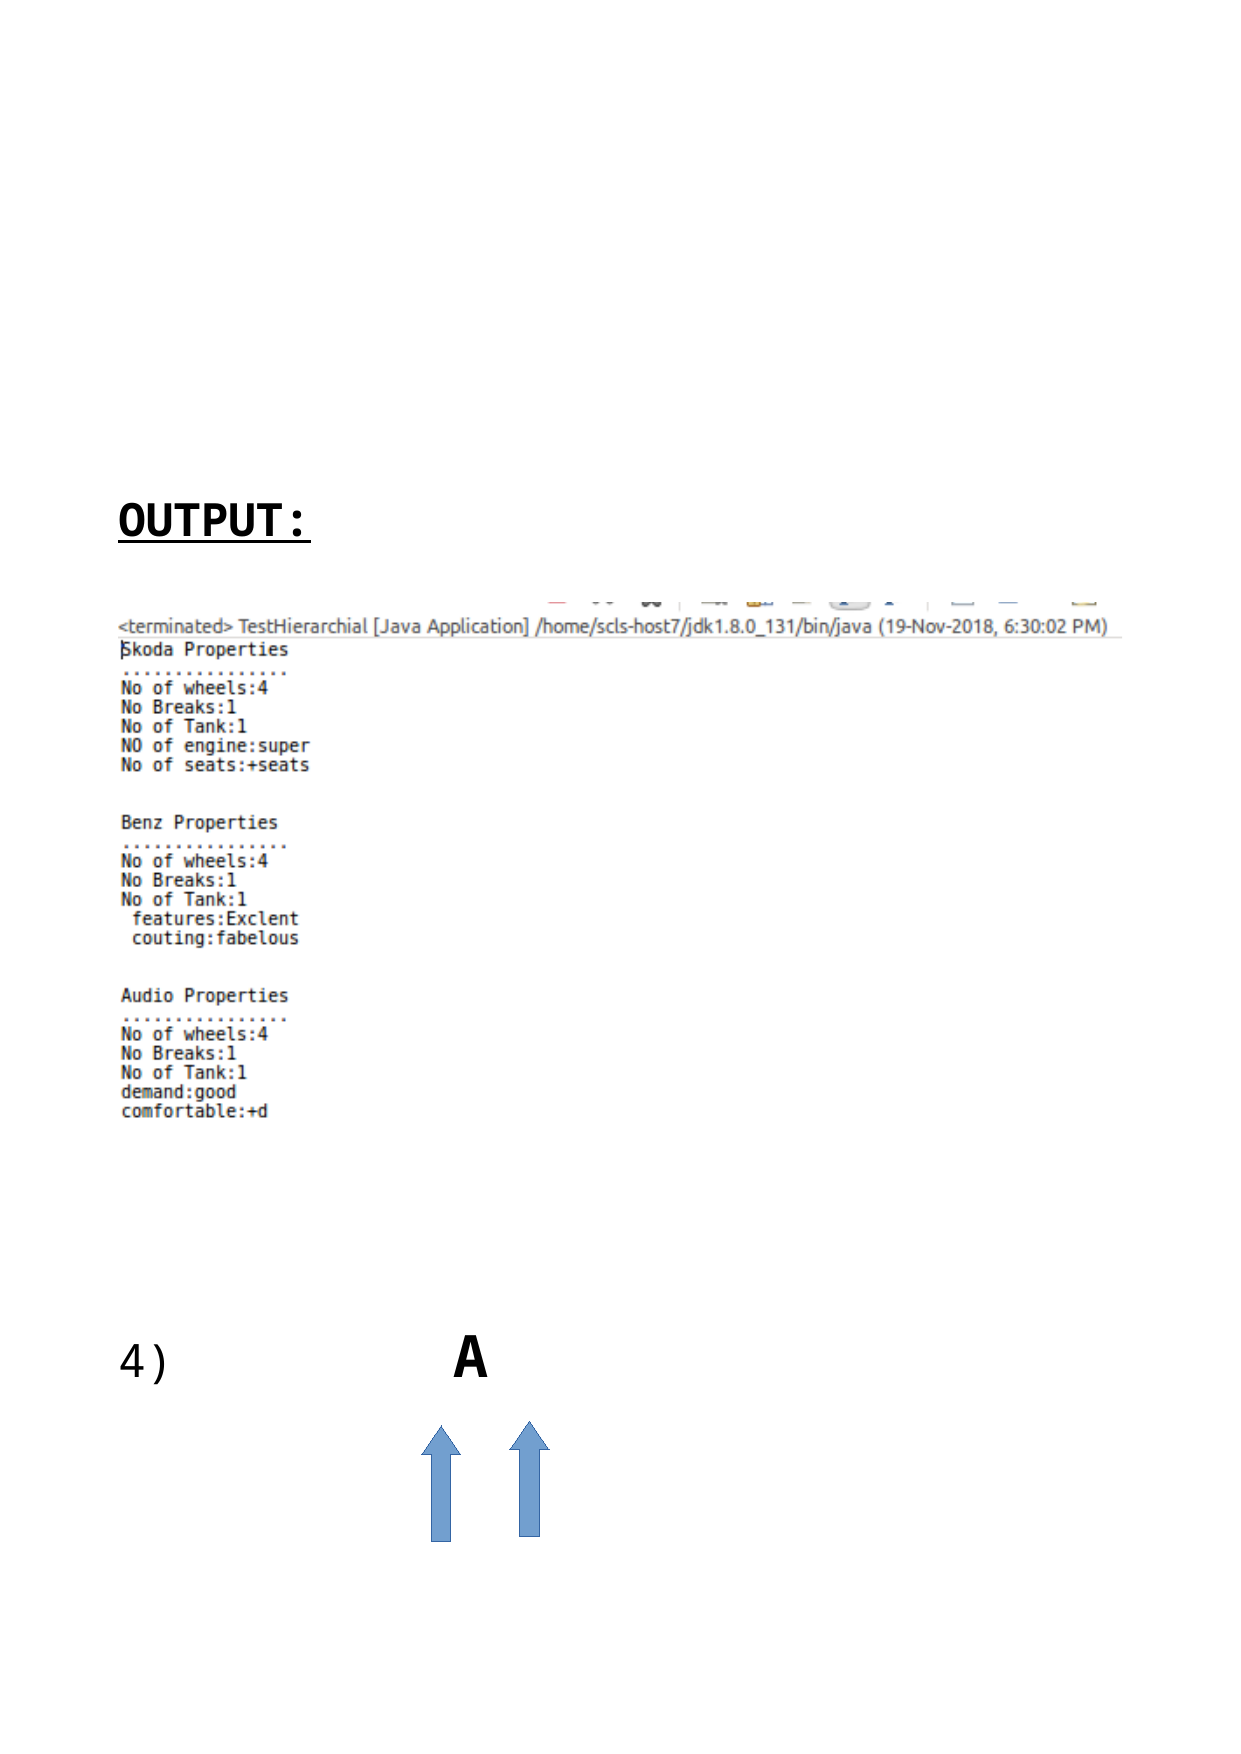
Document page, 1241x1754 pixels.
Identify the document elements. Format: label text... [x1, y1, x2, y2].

text OUTPUT: [118, 487, 1122, 549]
text 4) A [118, 1316, 1122, 1395]
picture [118, 602, 1123, 1158]
